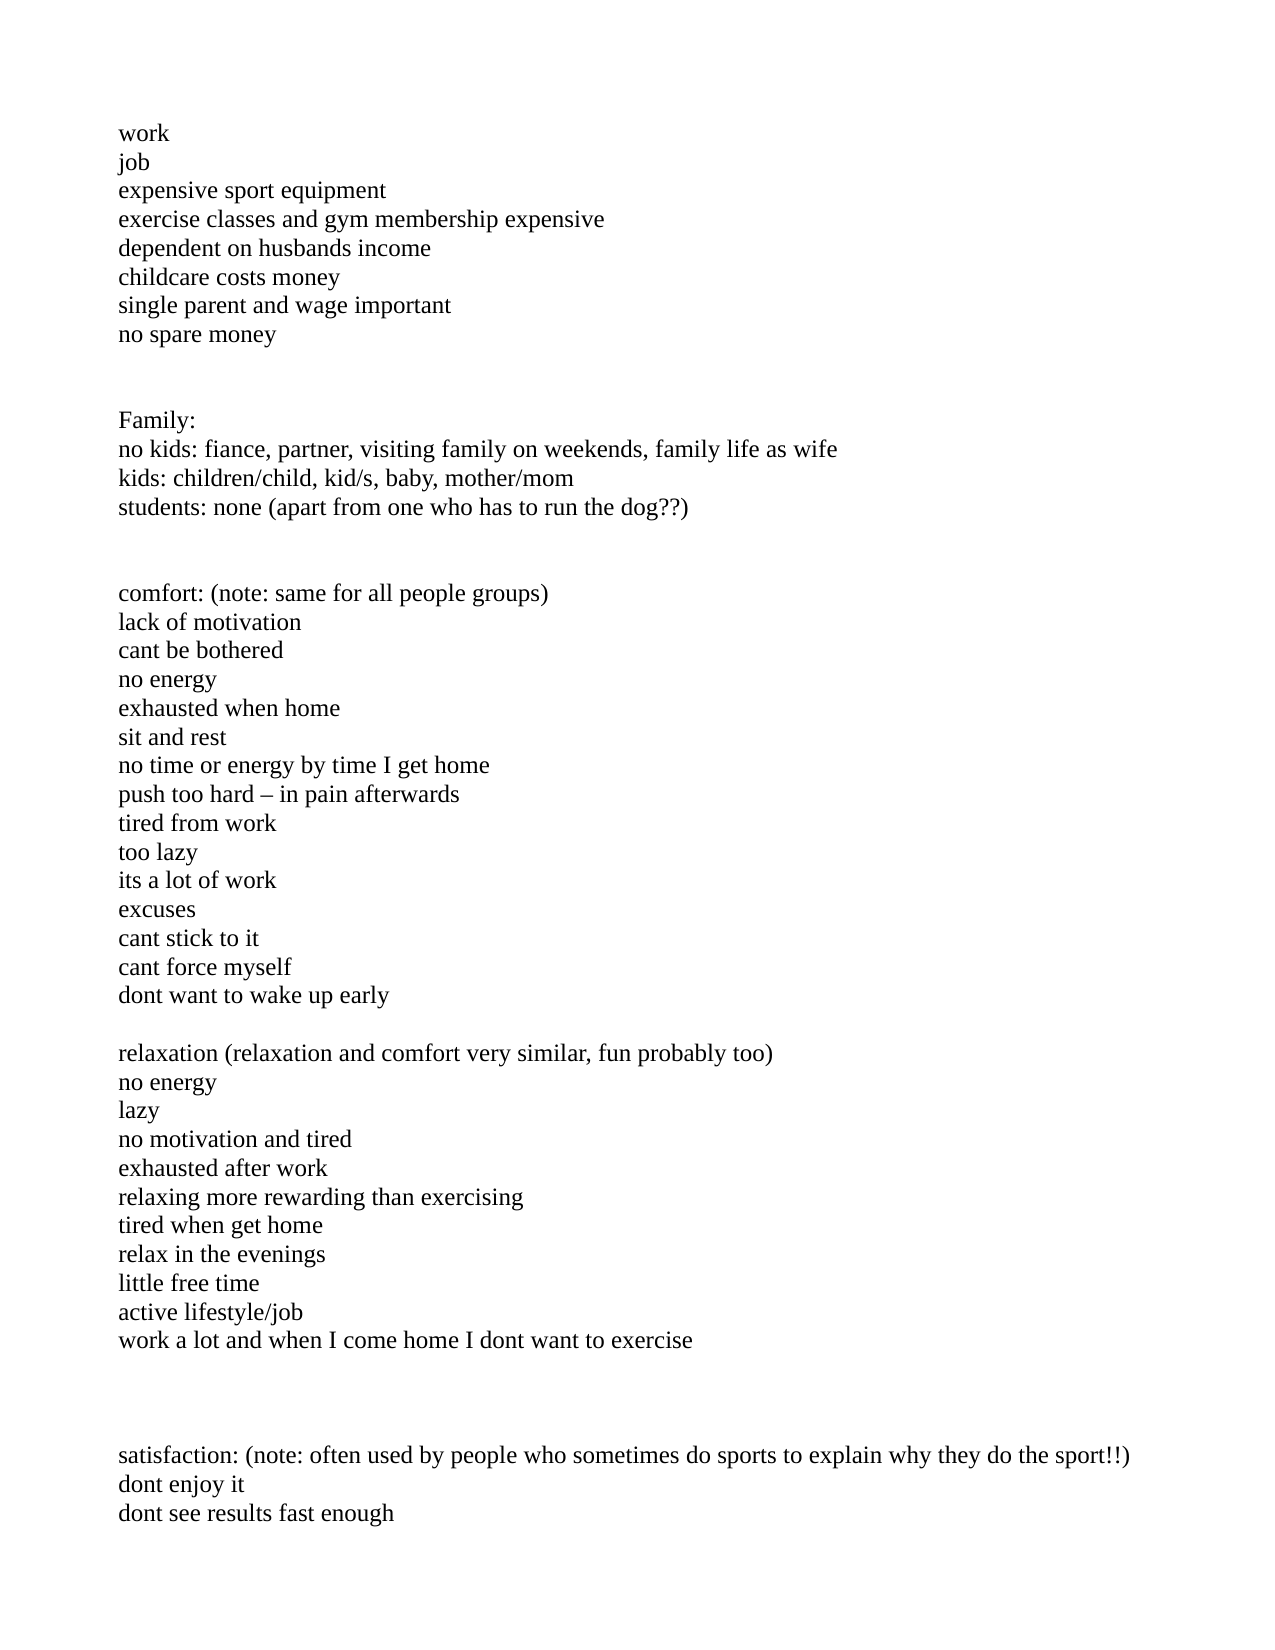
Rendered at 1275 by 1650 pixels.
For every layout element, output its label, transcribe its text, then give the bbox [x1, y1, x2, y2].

text lazy [118, 1096, 1157, 1124]
text dont want to wake up early [118, 981, 1157, 1009]
text single parent and wage important [118, 291, 1157, 319]
text childcare costs money [118, 262, 1157, 291]
text no time or energy by time I get home [118, 751, 1157, 779]
text push too hard – in pain afterwards [118, 779, 1157, 808]
text work [118, 118, 1157, 147]
text students: none (apart from one who has to run the dog??) [118, 492, 1157, 521]
text Family: [118, 406, 1157, 434]
text work a lot and when I come home I dont want to exercise [118, 1326, 1157, 1354]
text exhausted after work [118, 1153, 1157, 1182]
text no motivation and tired [118, 1124, 1157, 1153]
text tired when get home [118, 1211, 1157, 1239]
text cant be bothered [118, 636, 1157, 664]
text relaxing more rewarding than exercising [118, 1182, 1157, 1211]
text active lifestyle/job [118, 1297, 1157, 1326]
text satisfaction: (note: often used by people who sometimes do sports to explain why they do the sport!!) [118, 1441, 1157, 1469]
text its a lot of work [118, 866, 1157, 894]
text sit and rest [118, 722, 1157, 751]
text too lazy [118, 837, 1157, 866]
text dependent on husbands income [118, 233, 1157, 262]
text cant stick to it [118, 923, 1157, 952]
text job [118, 147, 1157, 176]
text cant force myself [118, 952, 1157, 981]
text no energy [118, 1067, 1157, 1096]
text tired from work [118, 808, 1157, 837]
text kids: children/child, kid/s, baby, mother/mom [118, 463, 1157, 492]
text no energy [118, 664, 1157, 693]
text relax in the evenings [118, 1239, 1157, 1268]
text relaxation (relaxation and comfort very similar, fun probably too) [118, 1038, 1157, 1067]
text no spare money [118, 319, 1157, 348]
text no kids: fiance, partner, visiting family on weekends, family life as wife [118, 434, 1157, 463]
text lack of motivation [118, 607, 1157, 636]
text exhausted when home [118, 693, 1157, 722]
text little free time [118, 1268, 1157, 1297]
text comfort: (note: same for all people groups) [118, 578, 1157, 607]
text exercise classes and gym membership expensive [118, 204, 1157, 233]
text dont enjoy it [118, 1469, 1157, 1498]
text excuses [118, 894, 1157, 923]
text expensive sport equipment [118, 176, 1157, 204]
text dont see results fast enough [118, 1498, 1157, 1527]
